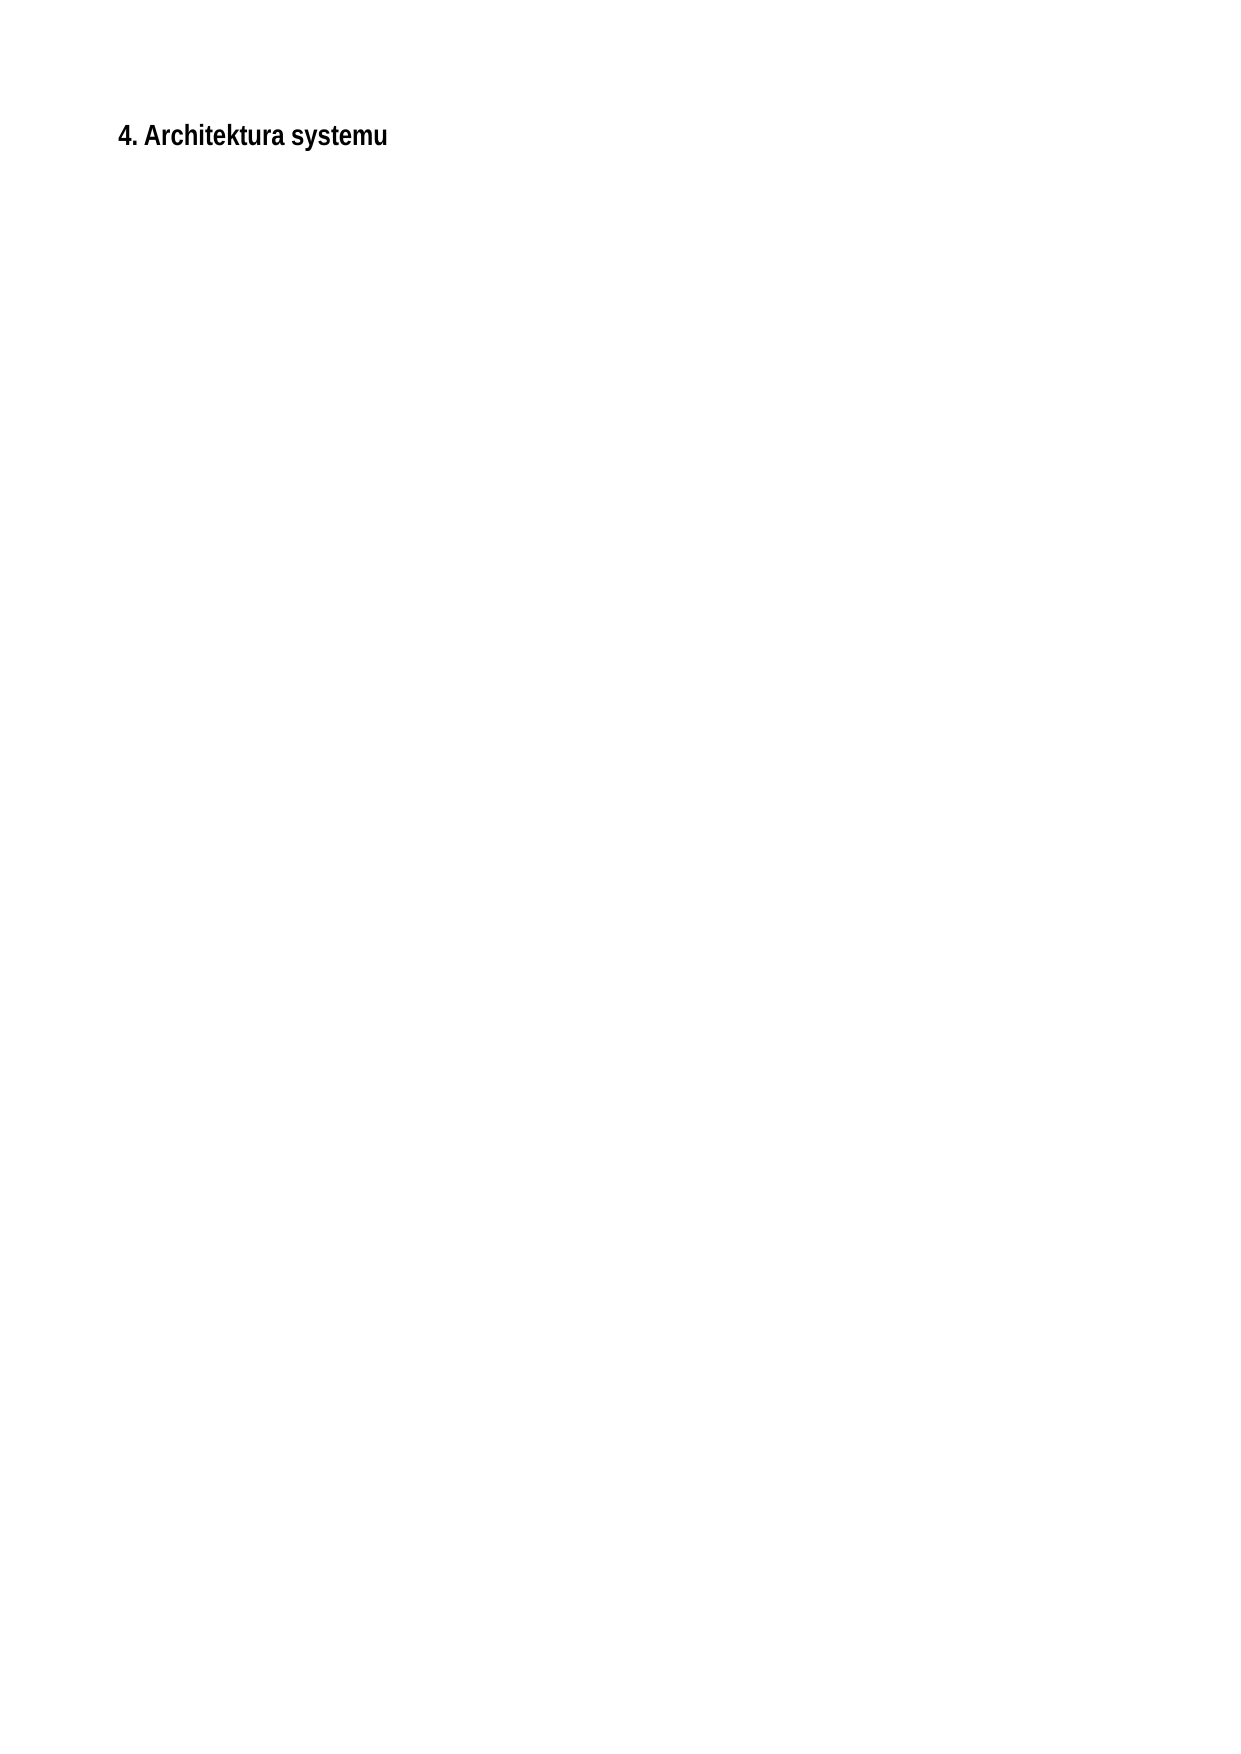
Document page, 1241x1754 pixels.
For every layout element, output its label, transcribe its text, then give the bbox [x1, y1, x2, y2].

subtitle 4. Architektura systemu [118, 118, 1122, 152]
